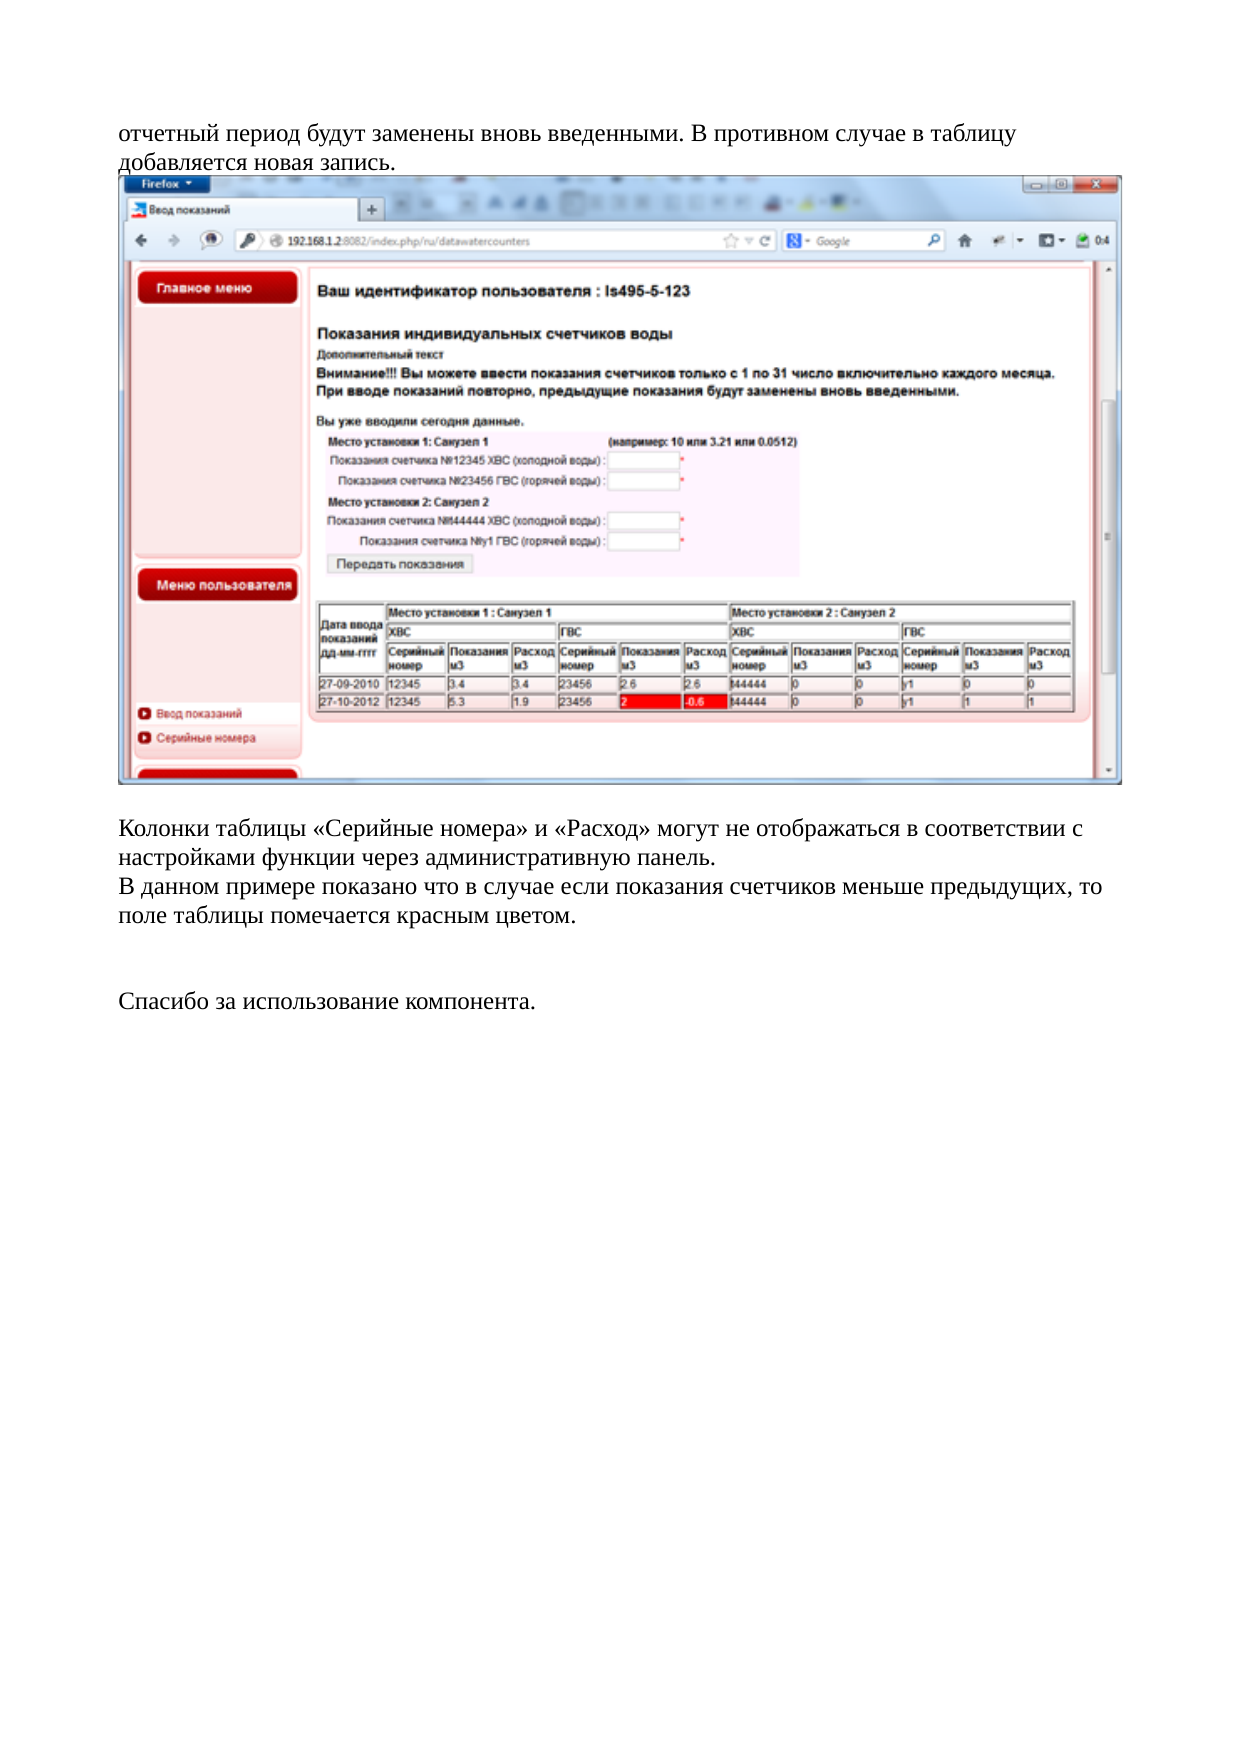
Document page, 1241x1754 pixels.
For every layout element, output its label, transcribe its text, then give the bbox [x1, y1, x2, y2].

text отчетный период будут заменены вновь введенными. В противном случае в таблицу добавляется новая запись. [118, 118, 1122, 175]
text В данном примере показано что в случае если показания счетчиков меньше предыдущих, то поле таблицы помечается красным цветом. [118, 871, 1122, 928]
text Спасибо за использование компонента. [118, 986, 1122, 1015]
text Колонки таблицы «Серийные номера» и «Расход» могут не отображаться в соответствии с настройками функции через административную панель. [118, 813, 1122, 871]
picture [118, 175, 1123, 785]
